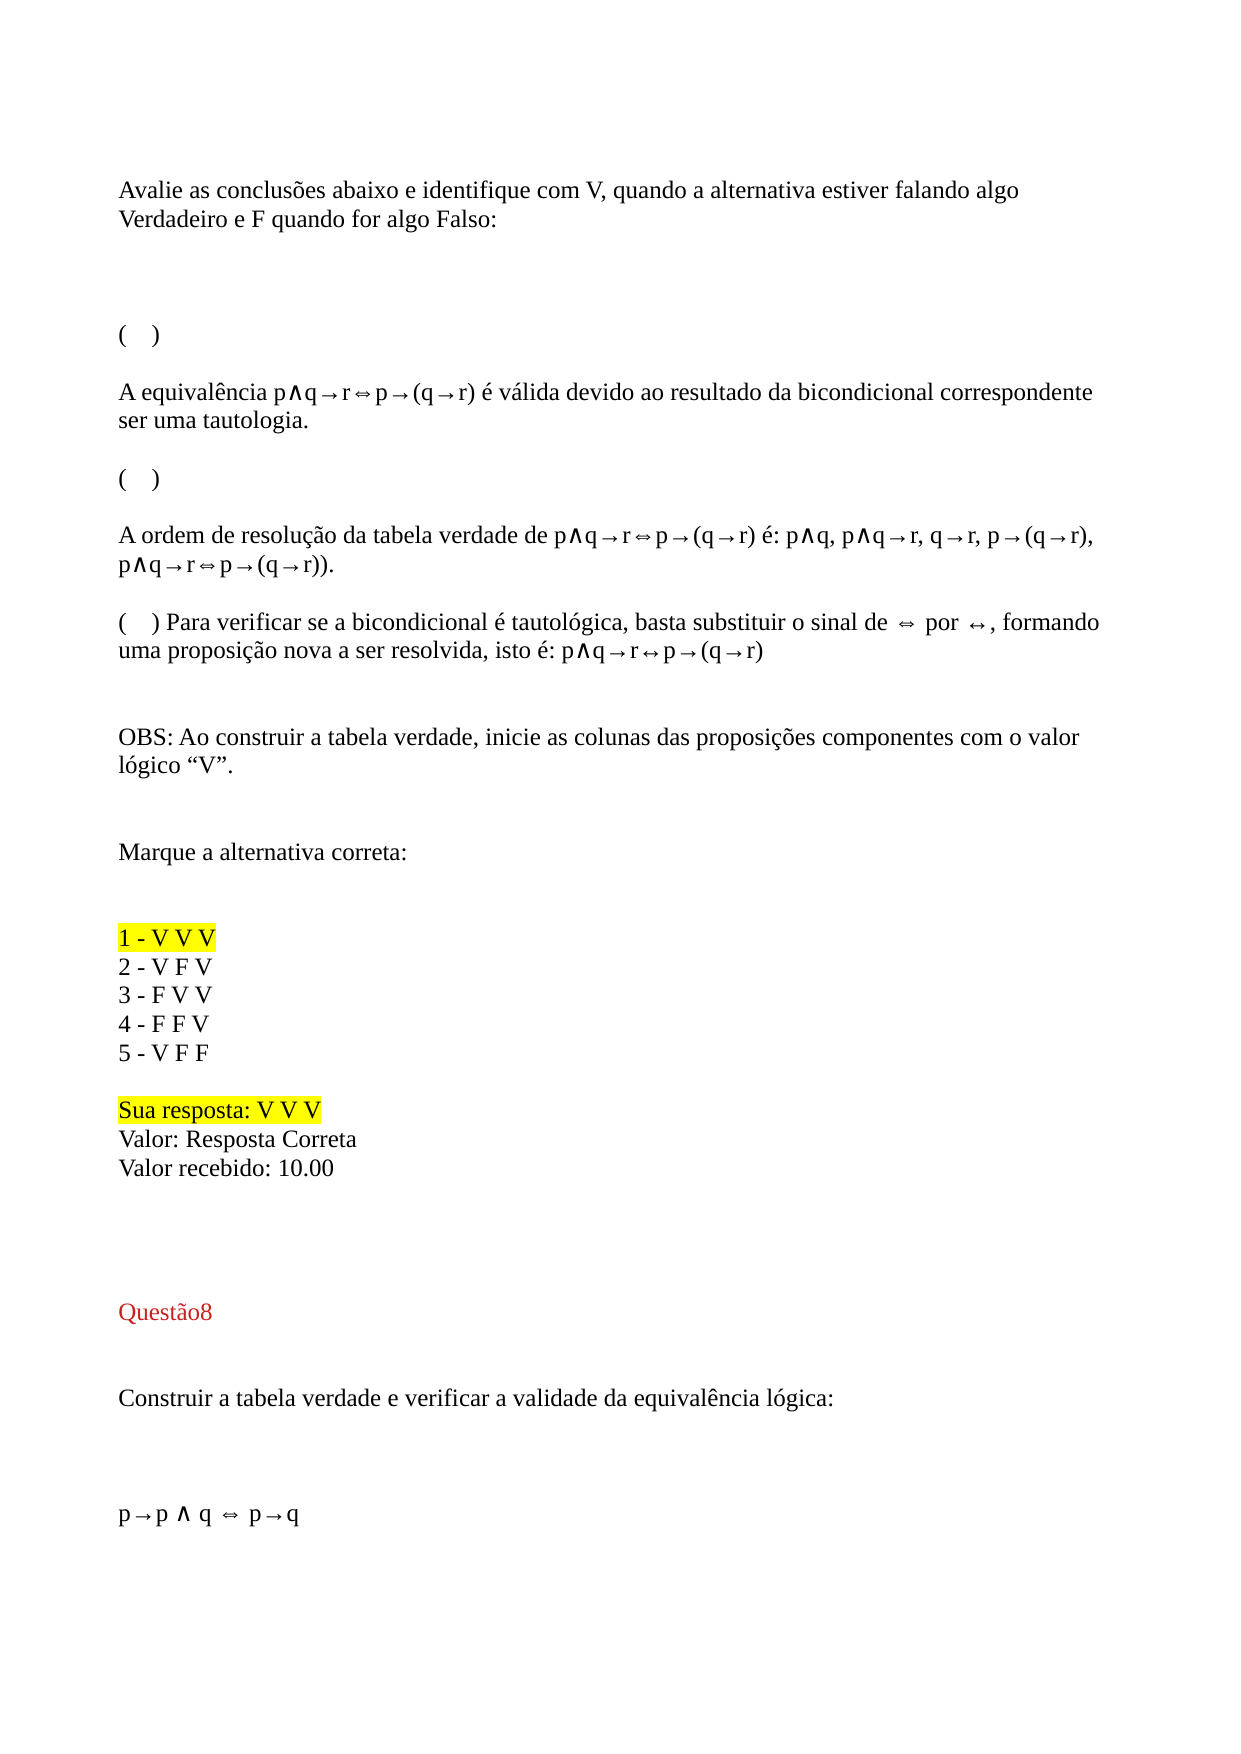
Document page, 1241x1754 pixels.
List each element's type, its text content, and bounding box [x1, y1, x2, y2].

text 4 - F F V [118, 1009, 1122, 1038]
text ( ) [118, 319, 1122, 348]
text OBS: Ao construir a tabela verdade, inicie as colunas das proposições componentes com o valor lógico “V”. [118, 722, 1122, 779]
text A equivalência p∧q→r⇔p→(q→r) é válida devido ao resultado da bicondicional correspondente ser uma tautologia. [118, 377, 1122, 434]
text A ordem de resolução da tabela verdade de p∧q→r⇔p→(q→r) é: p∧q, p∧q→r, q→r, p→(q→r), p∧q→r⇔p→(q→r)). [118, 521, 1122, 578]
text Sua resposta: V V V [118, 1096, 1122, 1124]
text ( ) Para verificar se a bicondicional é tautológica, basta substituir o sinal de ⇔ por ↔, formando uma proposição nova a ser resolvida, isto é: p∧q→r↔p→(q→r) [118, 607, 1122, 664]
text Construir a tabela verdade e verificar a validade da equivalência lógica: [118, 1383, 1122, 1412]
text 3 - F V V [118, 981, 1122, 1009]
text Valor recebido: 10.00 [118, 1153, 1122, 1182]
text Marque a alternativa correta: [118, 837, 1122, 866]
text Avalie as conclusões abaixo e identifique com V, quando a alternativa estiver falando algo Verdadeiro e F quando for algo Falso: [118, 176, 1122, 233]
text p→p ∧ q ⇔ p→q [118, 1498, 1122, 1527]
text 2 - V F V [118, 952, 1122, 981]
text Valor: Resposta Correta [118, 1124, 1122, 1153]
text ( ) [118, 463, 1122, 492]
text Questão8 [118, 1297, 1122, 1326]
text 5 - V F F [118, 1038, 1122, 1067]
text 1 - V V V [118, 923, 1122, 952]
